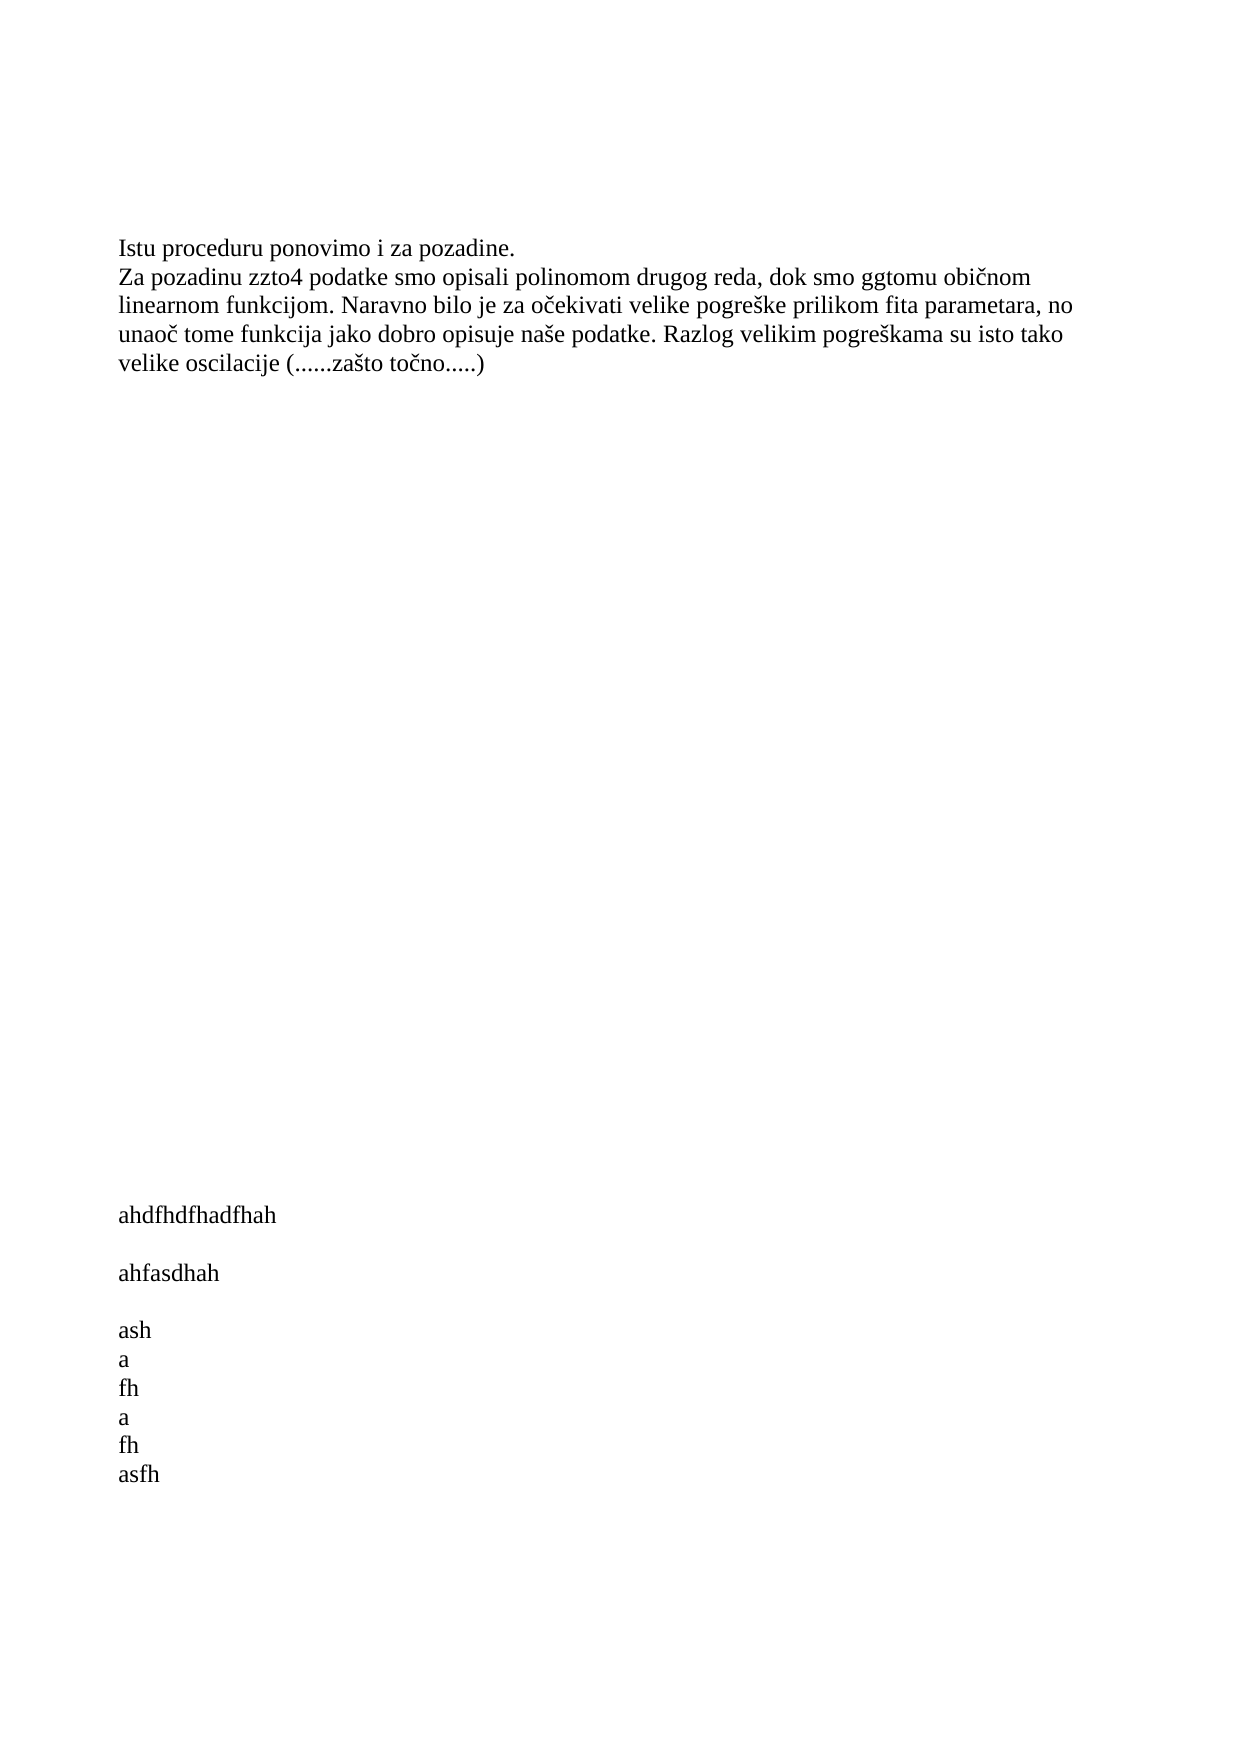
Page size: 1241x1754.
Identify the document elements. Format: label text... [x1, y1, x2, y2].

text a [118, 1344, 1122, 1373]
text Istu proceduru ponovimo i za pozadine. [118, 233, 1122, 262]
text fh [118, 1431, 1122, 1459]
text ash [118, 1316, 1122, 1344]
text asfh [118, 1459, 1122, 1488]
text ahdfhdfhadfhah [118, 1200, 1122, 1229]
text Za pozadinu zzto4 podatke smo opisali polinomom drugog reda, dok smo ggtomu običnom linearnom funkcijom. Naravno bilo je za očekivati velike pogreške prilikom fita parametara, no unaoč tome funkcija jako dobro opisuje naše podatke. Razlog velikim pogreškama su isto tako velike oscilacije (......zašto točno.....) [118, 262, 1122, 377]
text fh [118, 1373, 1122, 1402]
text a [118, 1402, 1122, 1431]
text ahfasdhah [118, 1258, 1122, 1287]
